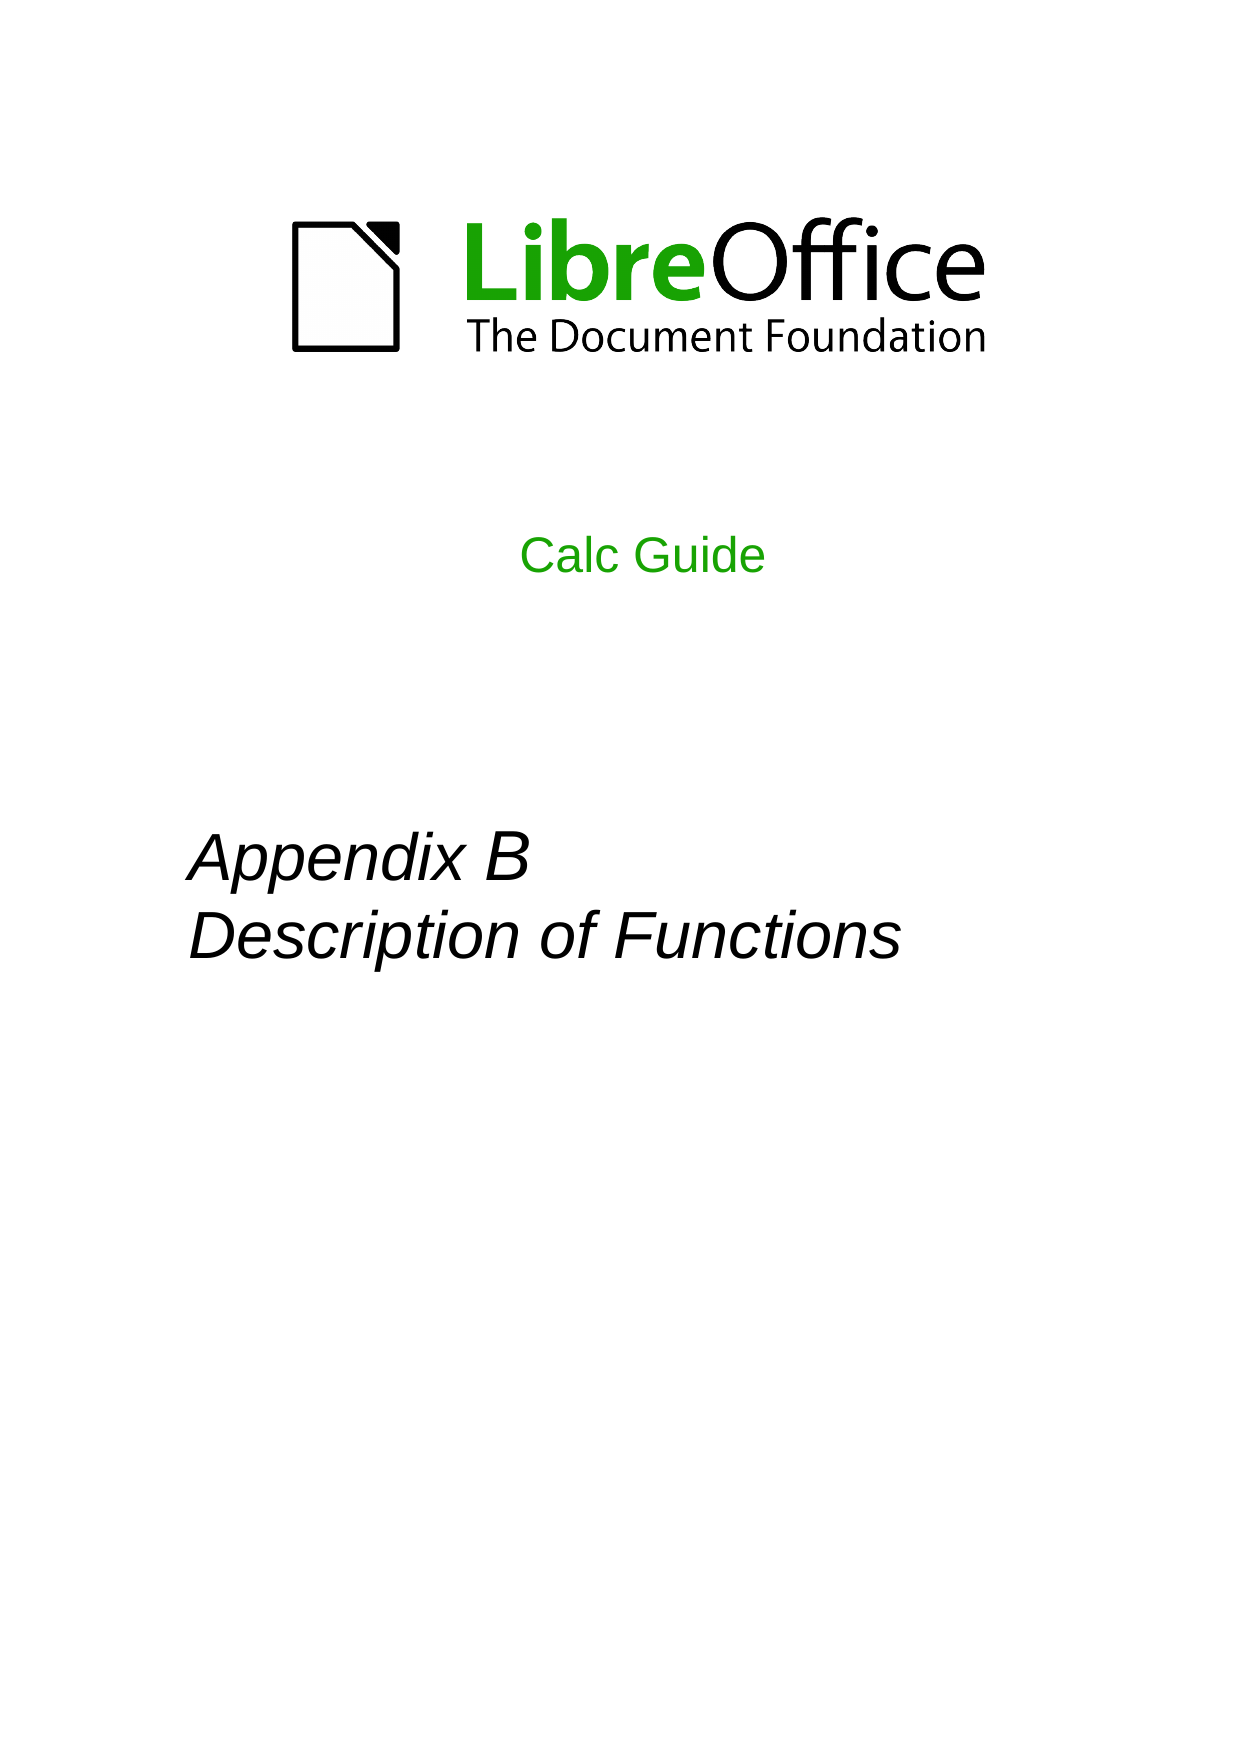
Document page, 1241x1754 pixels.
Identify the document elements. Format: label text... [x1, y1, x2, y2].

subtitle Appendix B Description of Functions [188, 814, 1098, 972]
picture [250, 186, 1035, 387]
text Calc Guide [188, 526, 1098, 583]
